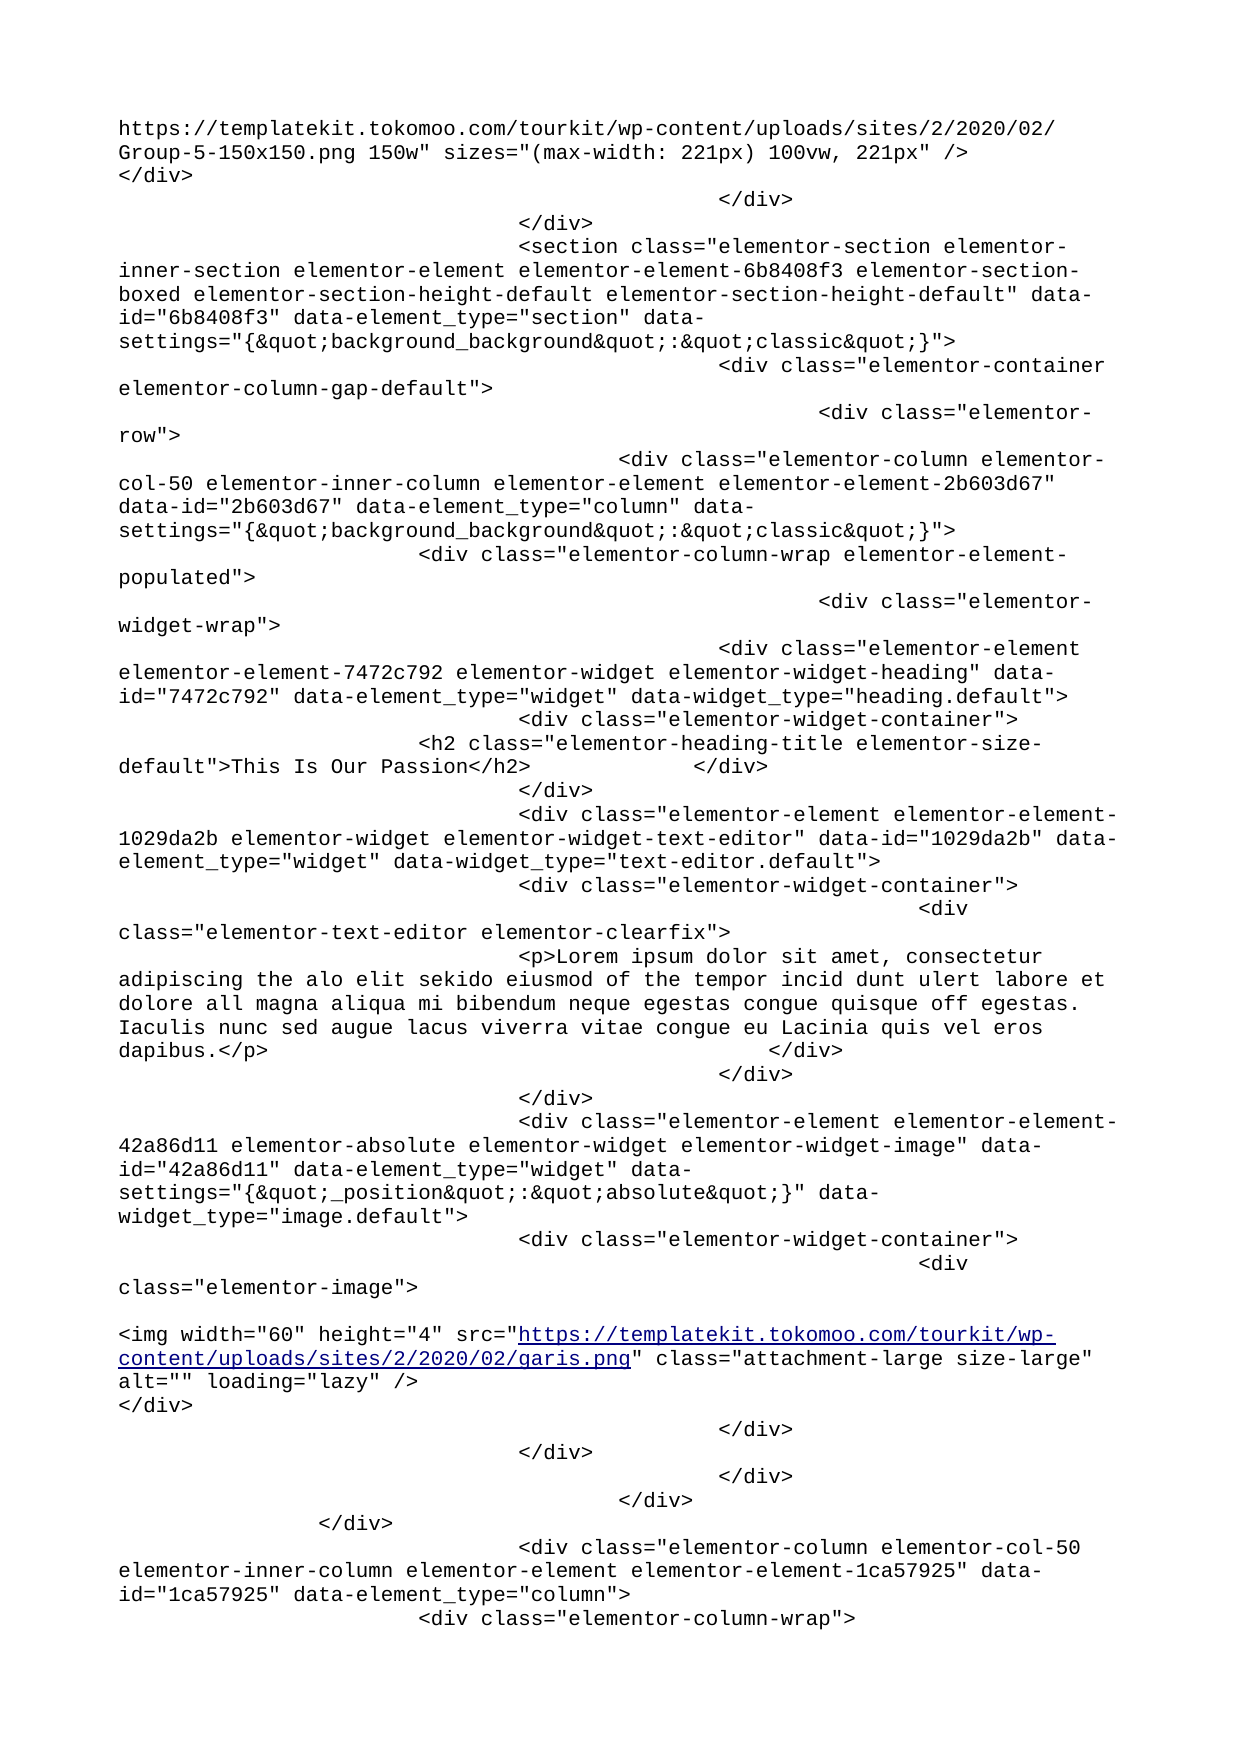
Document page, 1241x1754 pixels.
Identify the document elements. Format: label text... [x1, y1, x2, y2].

text </div> [118, 1466, 1122, 1489]
text </div> [118, 1513, 1122, 1537]
text </div> [118, 189, 1122, 213]
text <div class="elementor-element elementor-element-42a86d11 elementor-absolute elementor-widget elementor-widget-image" data-id="42a86d11" data-element_type="widget" data-settings="{&quot;_position&quot;:&quot;absolute&quot;}" data-widget_type="image.default"> [118, 1111, 1122, 1229]
text <section class="elementor-section elementor-inner-section elementor-element elementor-element-6b8408f3 elementor-section-boxed elementor-section-height-default elementor-section-height-default" data-id="6b8408f3" data-element_type="section" data-settings="{&quot;background_background&quot;:&quot;classic&quot;}"> [118, 236, 1122, 354]
text <div class="elementor-widget-wrap"> [118, 591, 1122, 638]
text </div> [118, 1442, 1122, 1466]
text <p>Lorem ipsum dolor sit amet, consectetur adipiscing the alo elit sekido eiusmod of the tempor incid dunt ulert labore et dolore all magna aliqua mi bibendum neque egestas congue quisque off egestas. Iaculis nunc sed augue lacus viverra vitae congue eu Lacinia quis vel eros dapibus.</p> </div> [118, 946, 1122, 1064]
text </div> [118, 1088, 1122, 1111]
text <div class="elementor-column elementor-col-50 elementor-inner-column elementor-element elementor-element-2b603d67" data-id="2b603d67" data-element_type="column" data-settings="{&quot;background_background&quot;:&quot;classic&quot;}"> [118, 449, 1122, 544]
text <div class="elementor-widget-container"> [118, 709, 1122, 733]
text </div> [118, 1489, 1122, 1513]
text <div class="elementor-element elementor-element-1029da2b elementor-widget elementor-widget-text-editor" data-id="1029da2b" data-element_type="widget" data-widget_type="text-editor.default"> [118, 804, 1122, 875]
text <div class="elementor-column elementor-col-50 elementor-inner-column elementor-element elementor-element-1ca57925" data-id="1ca57925" data-element_type="column"> [118, 1537, 1122, 1608]
text <div class="elementor-text-editor elementor-clearfix"> [118, 898, 1122, 946]
text <div class="elementor-element elementor-element-7472c792 elementor-widget elementor-widget-heading" data-id="7472c792" data-element_type="widget" data-widget_type="heading.default"> [118, 638, 1122, 709]
text </div> [118, 213, 1122, 236]
text <div class="elementor-widget-container"> [118, 875, 1122, 898]
text https://templatekit.tokomoo.com/tourkit/wp-content/uploads/sites/2/2020/02/Group-5-150x150.png 150w" sizes="(max-width: 221px) 100vw, 221px" /> </div> [118, 118, 1122, 189]
text <div class="elementor-container elementor-column-gap-default"> [118, 354, 1122, 402]
text </div> [118, 1419, 1122, 1442]
text <img width="60" height="4" src="https://templatekit.tokomoo.com/tourkit/wp-content/uploads/sites/2/2020/02/garis.png" class="attachment-large size-large" alt="" loading="lazy" /> </div> [118, 1300, 1122, 1419]
text <div class="elementor-widget-container"> [118, 1229, 1122, 1253]
text <div class="elementor-column-wrap elementor-element-populated"> [118, 544, 1122, 591]
text </div> [118, 1064, 1122, 1088]
text <div class="elementor-column-wrap"> [118, 1608, 1122, 1631]
text </div> [118, 780, 1122, 804]
text <div class="elementor-row"> [118, 402, 1122, 449]
text <div class="elementor-image"> [118, 1253, 1122, 1300]
text <h2 class="elementor-heading-title elementor-size-default">This Is Our Passion</h2> </div> [118, 733, 1122, 780]
